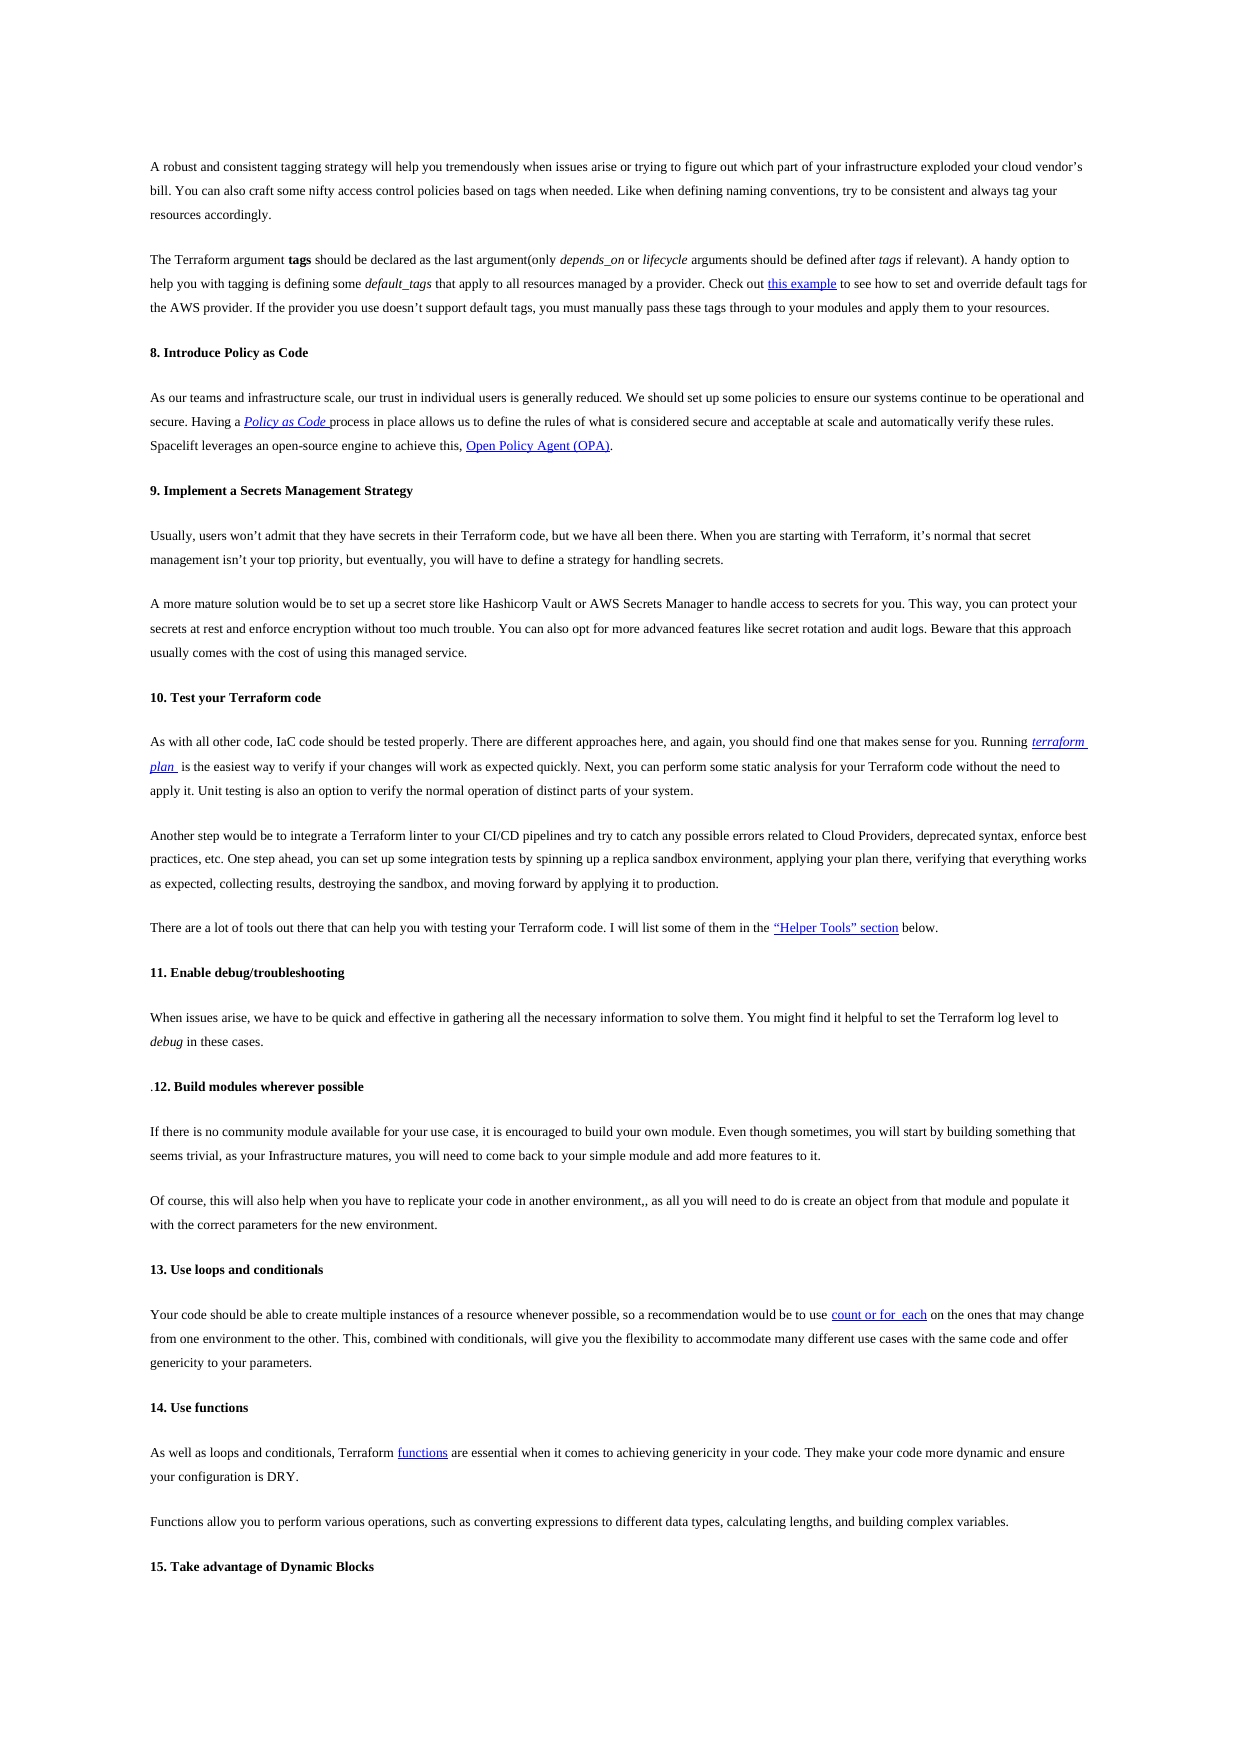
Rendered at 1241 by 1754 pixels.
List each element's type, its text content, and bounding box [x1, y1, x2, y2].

text 11. Enable debug/troubleshooting [150, 957, 1090, 981]
text As our teams and infrastructure scale, our trust in individual users is generally reduced. We should set up some policies to ensure our systems continue to be operational and secure. Having a Policy as Code process in place allows us to define the rules of what is considered secure and acceptable at scale and automatically verify these rules. Spacelift leverages an open-source engine to achieve this, Open Policy Agent (OPA). [150, 381, 1090, 453]
text 13. Use loops and conditionals [150, 1253, 1090, 1277]
text 14. Use functions [150, 1391, 1090, 1415]
text Another step would be to integrate a Terraform linter to your CI/CD pipelines and try to catch any possible errors related to Cloud Providers, deprecated syntax, enforce best practices, etc. One step ahead, you can set up some integration tests by spinning up a replica sandbox environment, applying your plan there, verifying that everything works as expected, collecting results, destroying the sandbox, and moving forward by applying it to production. [150, 819, 1090, 891]
text 8. Introduce Policy as Code [150, 336, 1090, 360]
text Functions allow you to perform various operations, such as converting expressions to different data types, calculating lengths, and building complex variables. [150, 1505, 1090, 1529]
text As with all other code, IaC code should be tested properly. There are different approaches here, and again, you should find one that makes sense for you. Running terraform plan is the easiest way to verify if your changes will work as expected quickly. Next, you can perform some static analysis for your Terraform code without the need to apply it. Unit testing is also an option to verify the normal operation of distinct parts of your system. [150, 726, 1090, 798]
text The Terraform argument tags should be declared as the last argument(only depends_on or lifecycle arguments should be defined after tags if relevant). A handy option to help you with tagging is defining some default_tags that apply to all resources managed by a provider. Check out this example to see how to set and override default tags for the AWS provider. If the provider you use doesn’t support default tags, you must manually pass these tags through to your modules and apply them to your resources. [150, 243, 1090, 315]
text Your code should be able to create multiple instances of a resource whenever possible, so a recommendation would be to use count or for_each on the ones that may change from one environment to the other. This, combined with conditionals, will give you the flexibility to accommodate many different use cases with the same code and offer genericity to your parameters. [150, 1298, 1090, 1370]
text .12. Build modules wherever possible [150, 1071, 1090, 1094]
text 15. Take advantage of Dynamic Blocks [150, 1550, 1090, 1574]
text If there is no community module available for your use case, it is encouraged to build your own module. Even though sometimes, you will start by building something that seems trivial, as your Infrastructure matures, you will need to come back to your simple module and add more features to it. [150, 1115, 1090, 1163]
text When issues arise, we have to be quick and effective in gathering all the necessary information to solve them. You might find it helpful to set the Terraform log level to debug in these cases. [150, 1002, 1090, 1050]
text There are a lot of tools out there that can help you with testing your Terraform code. I will list some of them in the “Helper Tools” section below. [150, 912, 1090, 936]
text A robust and consistent tagging strategy will help you tremendously when issues arise or trying to figure out which part of your infrastructure exploded your cloud vendor’s bill. You can also craft some nifty access control policies based on tags when needed. Like when defining naming conventions, try to be consistent and always tag your resources accordingly. [150, 150, 1090, 222]
text 9. Implement a Secrets Management Strategy [150, 474, 1090, 498]
text A more mature solution would be to set up a secret store like Hashicorp Vault or AWS Secrets Manager to handle access to secrets for you. This way, you can protect your secrets at rest and enforce encryption without too much trouble. You can also opt for more advanced features like secret rotation and audit logs. Beware that this approach usually comes with the cost of using this managed service. [150, 588, 1090, 660]
text Usually, users won’t admit that they have secrets in their Terraform code, but we have all been there. When you are starting with Terraform, it’s normal that secret management isn’t your top priority, but eventually, you will have to define a strategy for handling secrets. [150, 519, 1090, 567]
text Of course, this will also help when you have to replicate your code in another environment,, as all you will need to do is create an object from that module and populate it with the correct parameters for the new environment. [150, 1184, 1090, 1232]
text As well as loops and conditionals, Terraform functions are essential when it comes to achieving genericity in your code. They make your code more dynamic and ensure your configuration is DRY. [150, 1436, 1090, 1484]
text 10. Test your Terraform code [150, 681, 1090, 705]
